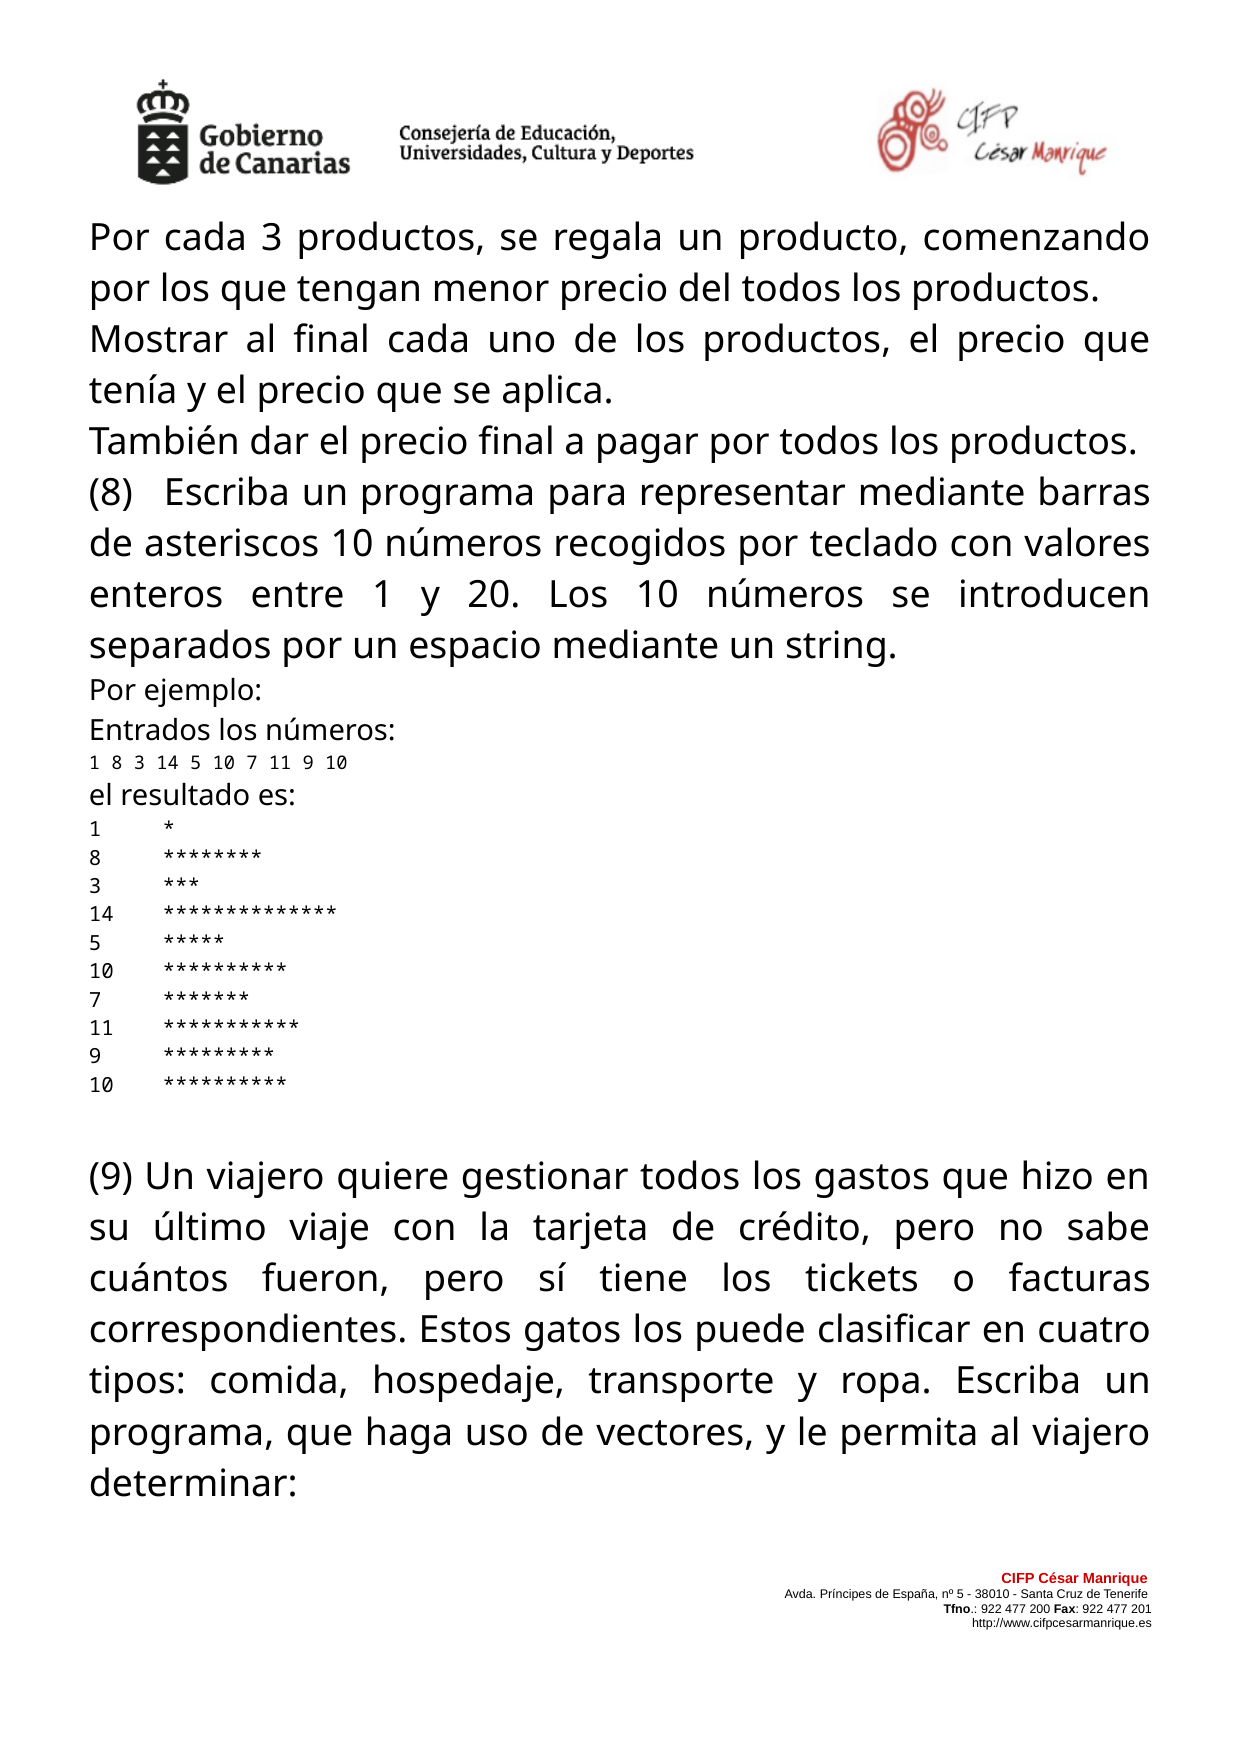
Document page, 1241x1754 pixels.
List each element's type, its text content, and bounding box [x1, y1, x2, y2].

list 1 * [89, 814, 1152, 843]
text (9) Un viajero quiere gestionar todos los gastos que hizo en su último viaje con la tarjeta de crédito, pero no sabe cuántos fueron, pero sí tiene los tickets o facturas correspondientes. Estos gatos los puede clasificar en cuatro tipos: comida, hospedaje, transporte y ropa. Escriba un programa, que haga uso de vectores, y le permita al viajero determinar: [89, 1149, 1152, 1507]
list Entrados los números: [89, 709, 1152, 749]
list Escriba un programa para representar mediante barras de asteriscos 10 números recogidos por teclado con valores enteros entre 1 y 20. Los 10 números se introducen separados por un espacio mediante un string. [89, 465, 1152, 669]
list 11 *********** [89, 1013, 1152, 1042]
list el resultado es: [89, 774, 1152, 814]
list Por ejemplo: [89, 669, 1152, 709]
list 8 ******** [89, 843, 1152, 871]
list 10 ********** [89, 956, 1152, 985]
list 1 8 3 14 5 10 7 11 9 10 [89, 749, 1152, 774]
list 10 ********** [89, 1070, 1152, 1098]
list 5 ***** [89, 928, 1152, 956]
list También dar el precio final a pagar por todos los productos. [89, 414, 1152, 465]
list Mostrar al final cada uno de los productos, el precio que tenía y el precio que se aplica. [89, 312, 1152, 414]
list 14 ************** [89, 899, 1152, 928]
list 7 ******* [89, 985, 1152, 1013]
list 3 *** [89, 871, 1152, 899]
list 9 ********* [89, 1042, 1152, 1070]
list Por cada 3 productos, se regala un producto, comenzando por los que tengan menor precio del todos los productos. [89, 210, 1152, 312]
picture [114, 75, 1118, 196]
